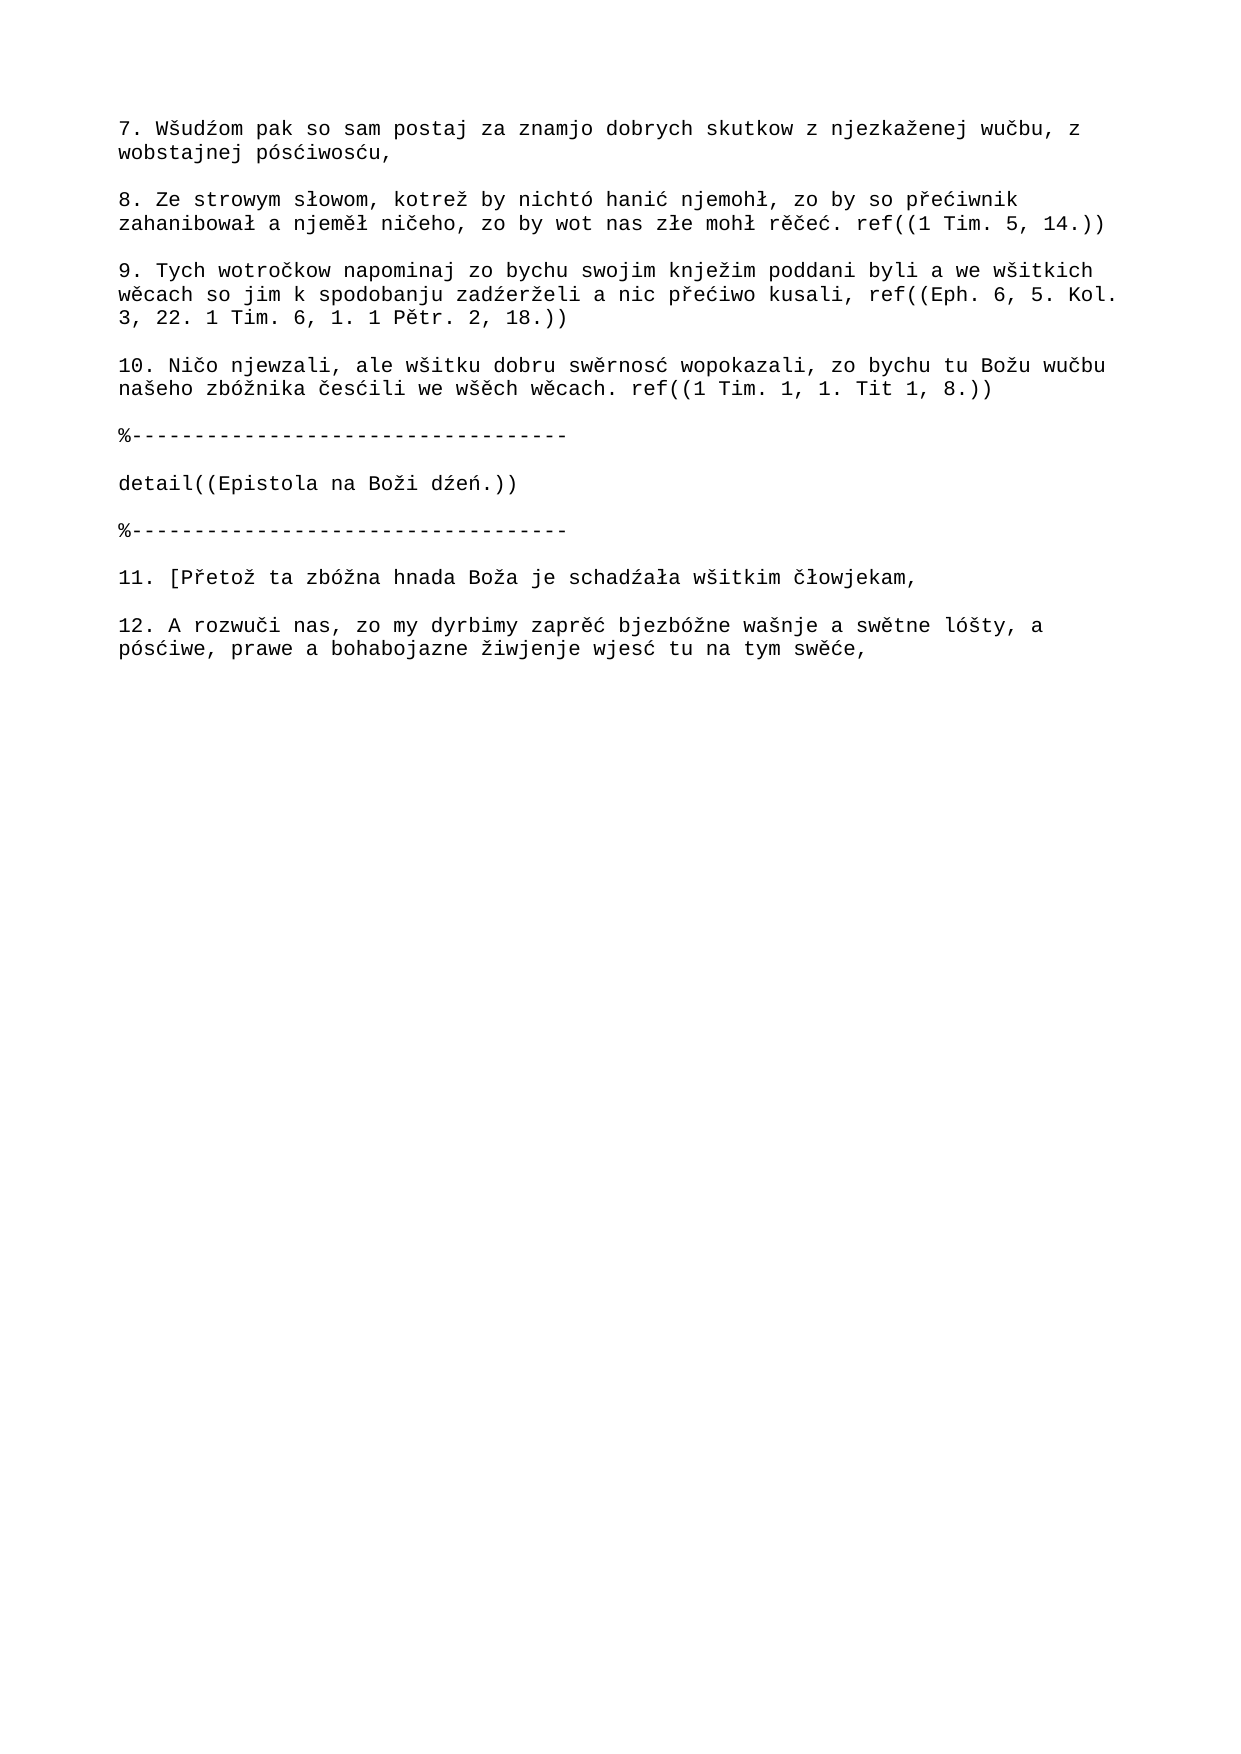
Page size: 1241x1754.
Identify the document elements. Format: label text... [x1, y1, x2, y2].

text 10. Ničo njewzali, ale wšitku dobru swěrnosć wopokazali, zo bychu tu Božu wučbu našeho zbóžnika česćili we wšěch wěcach. ref((1 Tim. 1, 1. Tit 1, 8.)) [118, 354, 1122, 402]
text %----------------------------------- [118, 426, 1122, 449]
text %----------------------------------- [118, 520, 1122, 544]
text 7. Wšudźom pak so sam postaj za znamjo dobrych skutkow z njezkaženej wučbu, z wobstajnej pósćiwosću, [118, 118, 1122, 165]
text 11. [Přetož ta zbóžna hnada Boža je schadźała wšitkim čłowjekam, [118, 567, 1122, 591]
text 12. A rozwuči nas, zo my dyrbimy zaprěć bjezbóžne wašnje a swětne lóšty, a pósćiwe, prawe a bohabojazne žiwjenje wjesć tu na tym swěće, [118, 615, 1122, 662]
text 9. Tych wotročkow napominaj zo bychu swojim knježim poddani byli a we wšitkich wěcach so jim k spodobanju zadźerželi a nic přećiwo kusali, ref((Eph. 6, 5. Kol. 3, 22. 1 Tim. 6, 1. 1 Pětr. 2, 18.)) [118, 260, 1122, 331]
text detail((Epistola na Boži dźeń.)) [118, 473, 1122, 496]
text 8. Ze strowym słowom, kotrež by nichtó hanić njemohł, zo by so přećiwnik zahanibował a njeměł ničeho, zo by wot nas złe mohł rěčeć. ref((1 Tim. 5, 14.)) [118, 189, 1122, 236]
